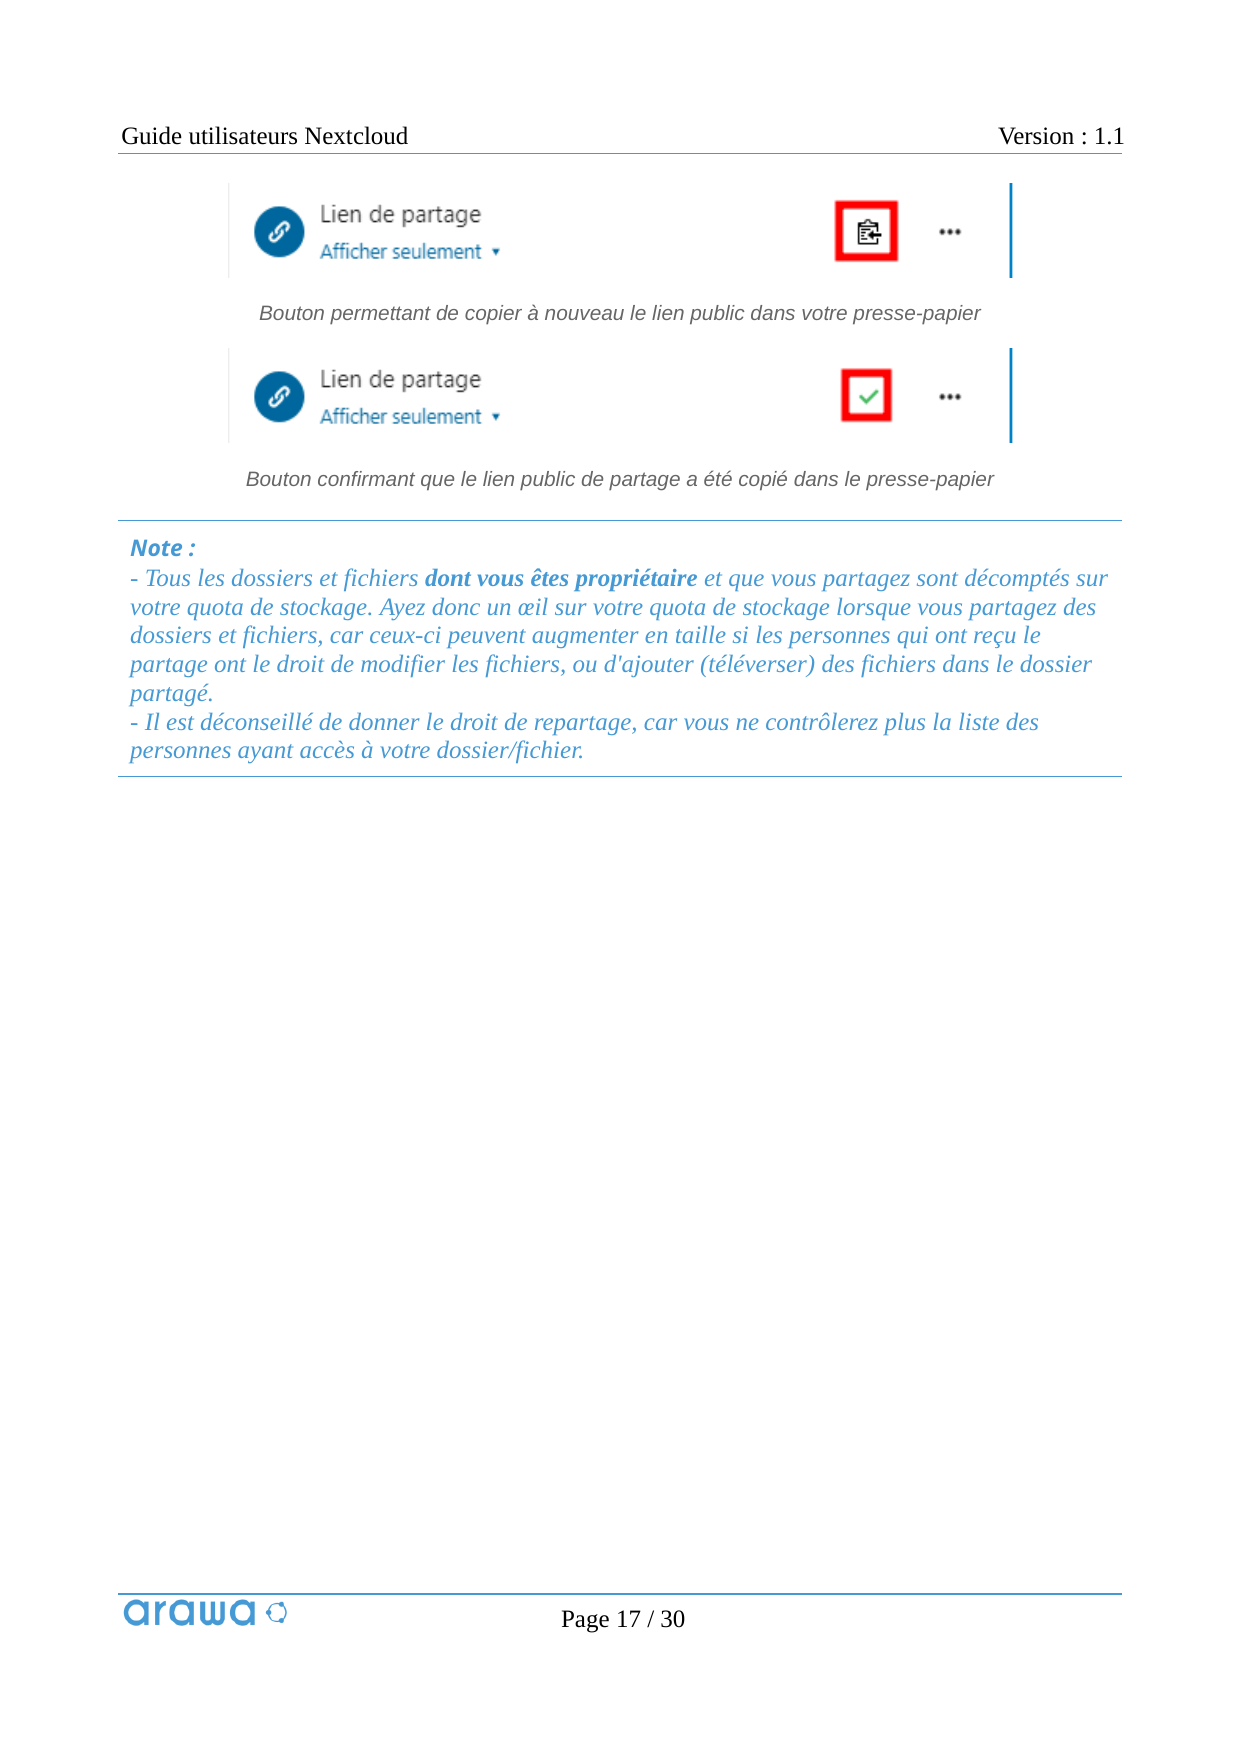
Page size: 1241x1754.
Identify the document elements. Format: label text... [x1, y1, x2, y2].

picture [228, 183, 1009, 278]
text Bouton confirmant que le lien public de partage a été copié dans le presse-papier [118, 466, 1122, 490]
text Bouton permettant de copier à nouveau le lien public dans votre presse-papier [118, 301, 1122, 325]
text Note : - Tous les dossiers et fichiers dont vous êtes propriétaire et que vous partagez sont décomptés sur votre quota de stockage. Ayez donc un œil sur votre quota de stockage lorsque vous partagez des dossiers et fichiers, car ceux-ci peuvent augmenter en taille si les personnes qui ont reçu le partage ont le droit de modifier les fichiers, ou d'ajouter (téléverser) des fichiers dans le dossier partagé. - Il est déconseillé de donner le droit de repartage, car vous ne contrôlerez plus la liste des personnes ayant accès à votre dossier/fichier. [118, 521, 1122, 776]
picture [121, 1597, 290, 1628]
picture [228, 348, 1009, 443]
